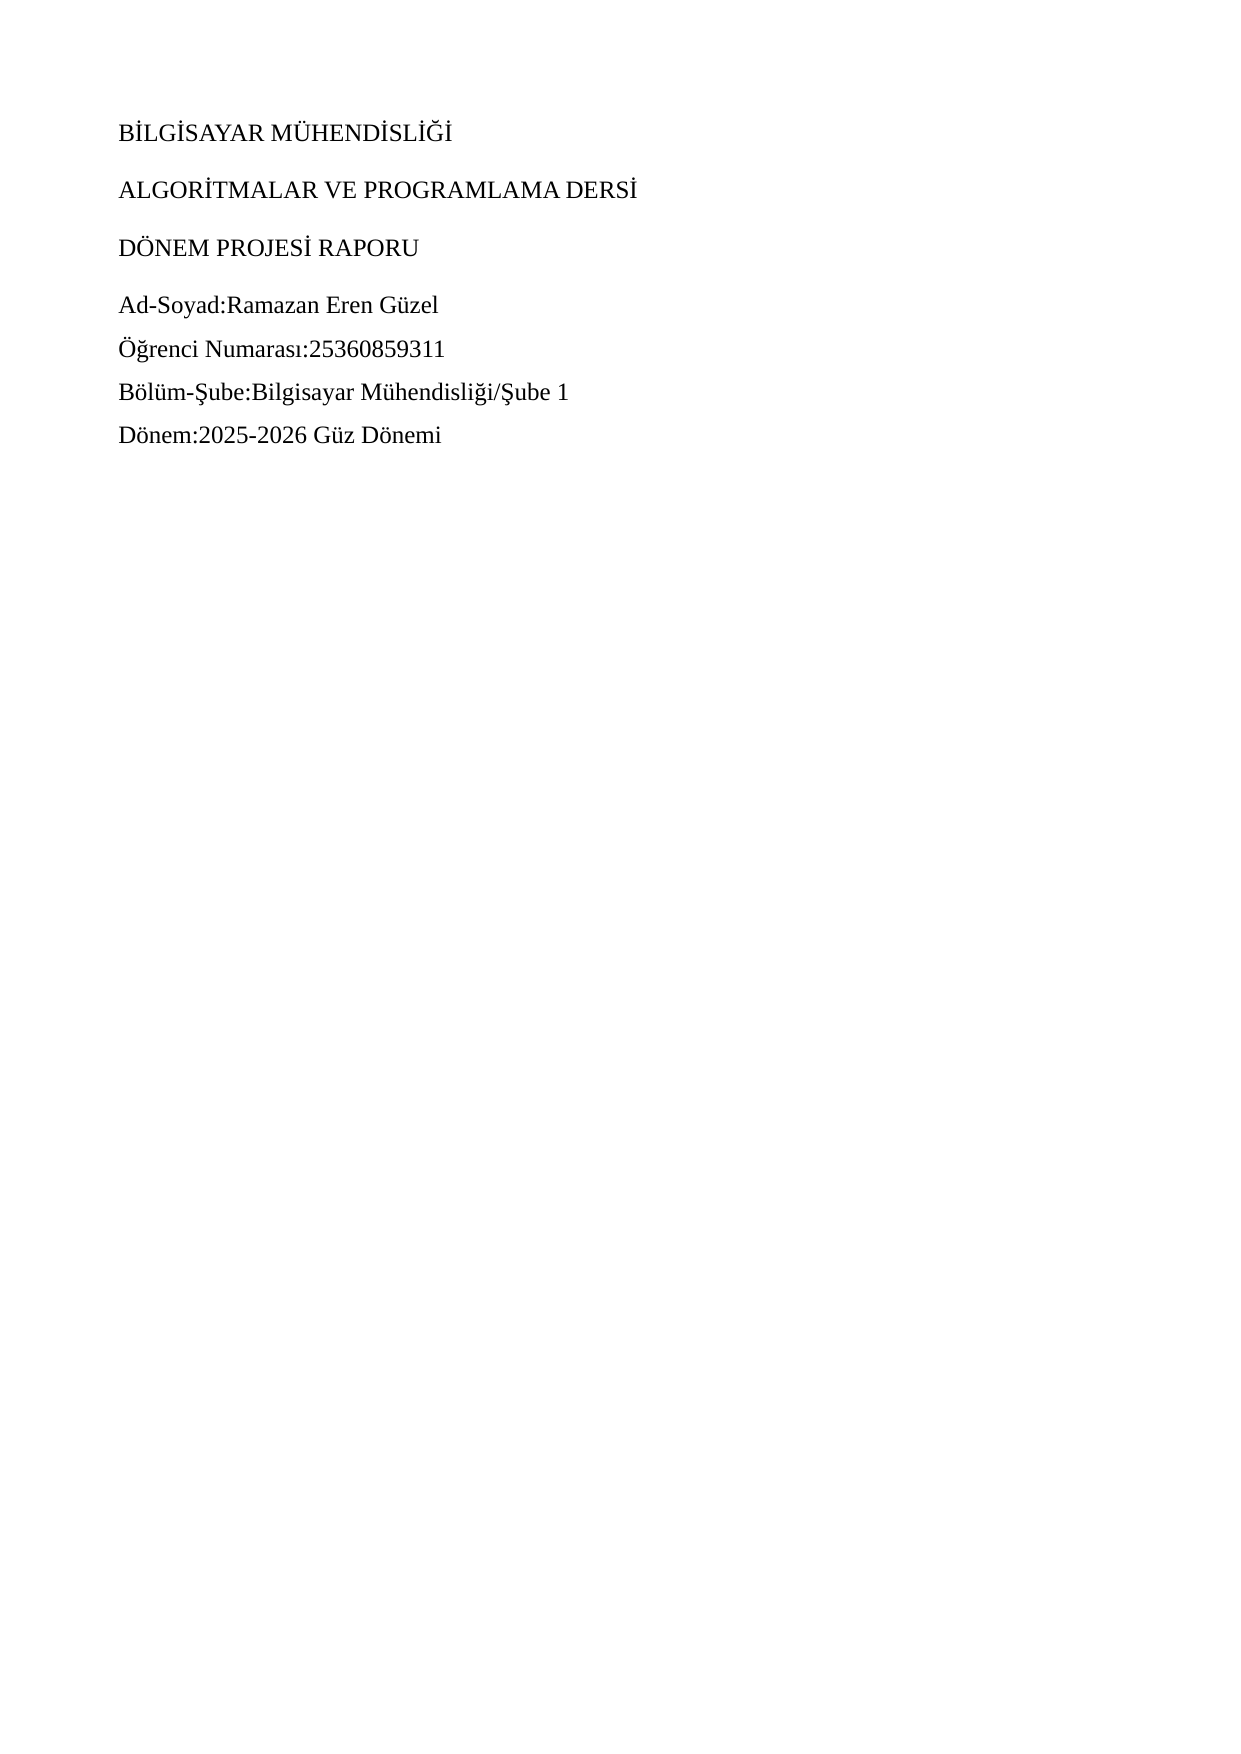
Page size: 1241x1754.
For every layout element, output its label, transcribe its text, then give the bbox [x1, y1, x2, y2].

text Dönem:2025-2026 Güz Dönemi [118, 420, 1122, 449]
text Ad-Soyad:Ramazan Eren Güzel [118, 291, 1122, 319]
text ALGORİTMALAR VE PROGRAMLAMA DERSİ [118, 176, 1122, 204]
text Bölüm-Şube:Bilgisayar Mühendisliği/Şube 1 [118, 377, 1122, 406]
text Öğrenci Numarası:25360859311 [118, 334, 1122, 362]
text DÖNEM PROJESİ RAPORU [118, 233, 1122, 262]
text BİLGİSAYAR MÜHENDİSLİĞİ [118, 118, 1122, 147]
